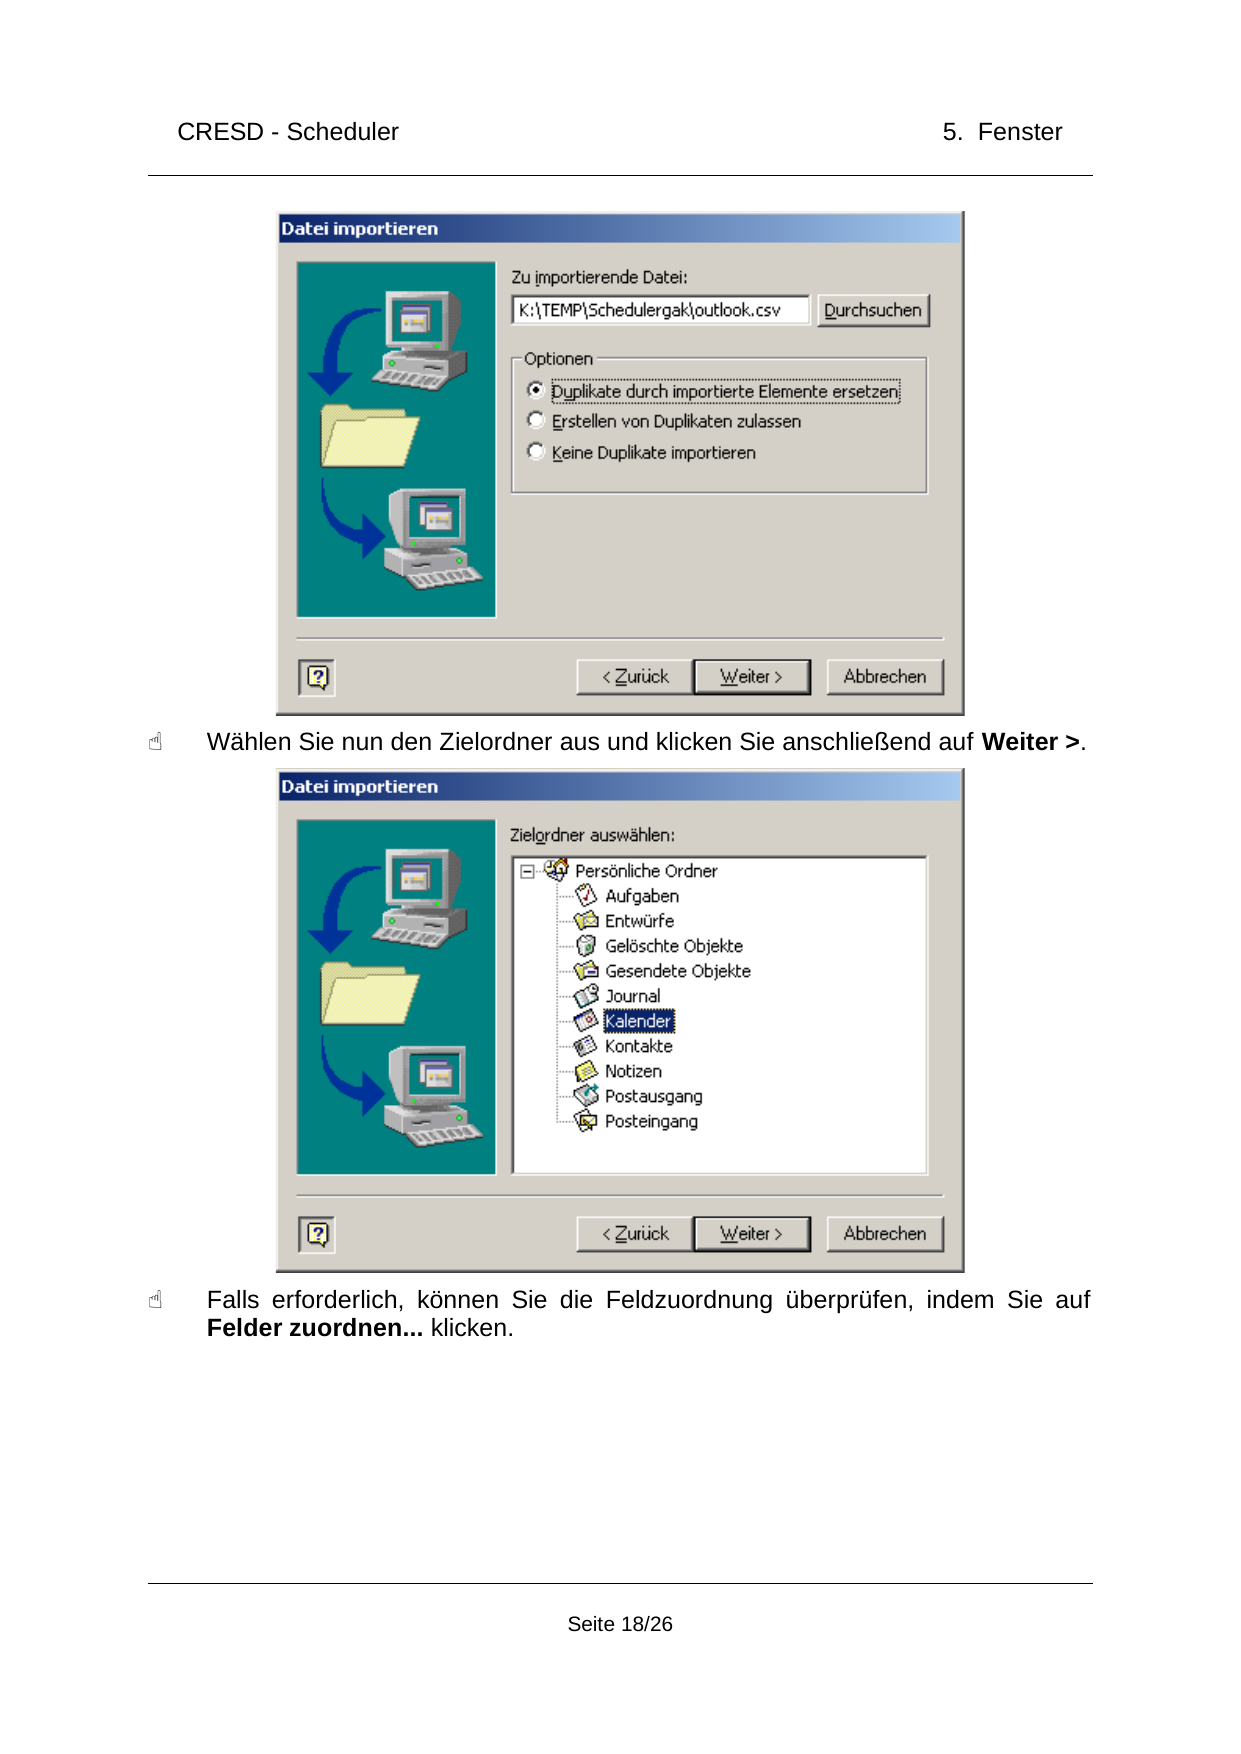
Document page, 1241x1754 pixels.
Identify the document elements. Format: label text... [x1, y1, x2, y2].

list Wählen Sie nun den Zielordner aus und klicken Sie anschließend auf Weiter >. [148, 728, 1093, 756]
picture [275, 768, 965, 1273]
picture [275, 211, 965, 716]
list Falls erforderlich, können Sie die Feldzuordnung überprüfen, indem Sie auf Felder zuordnen... klicken. [148, 1286, 1093, 1342]
